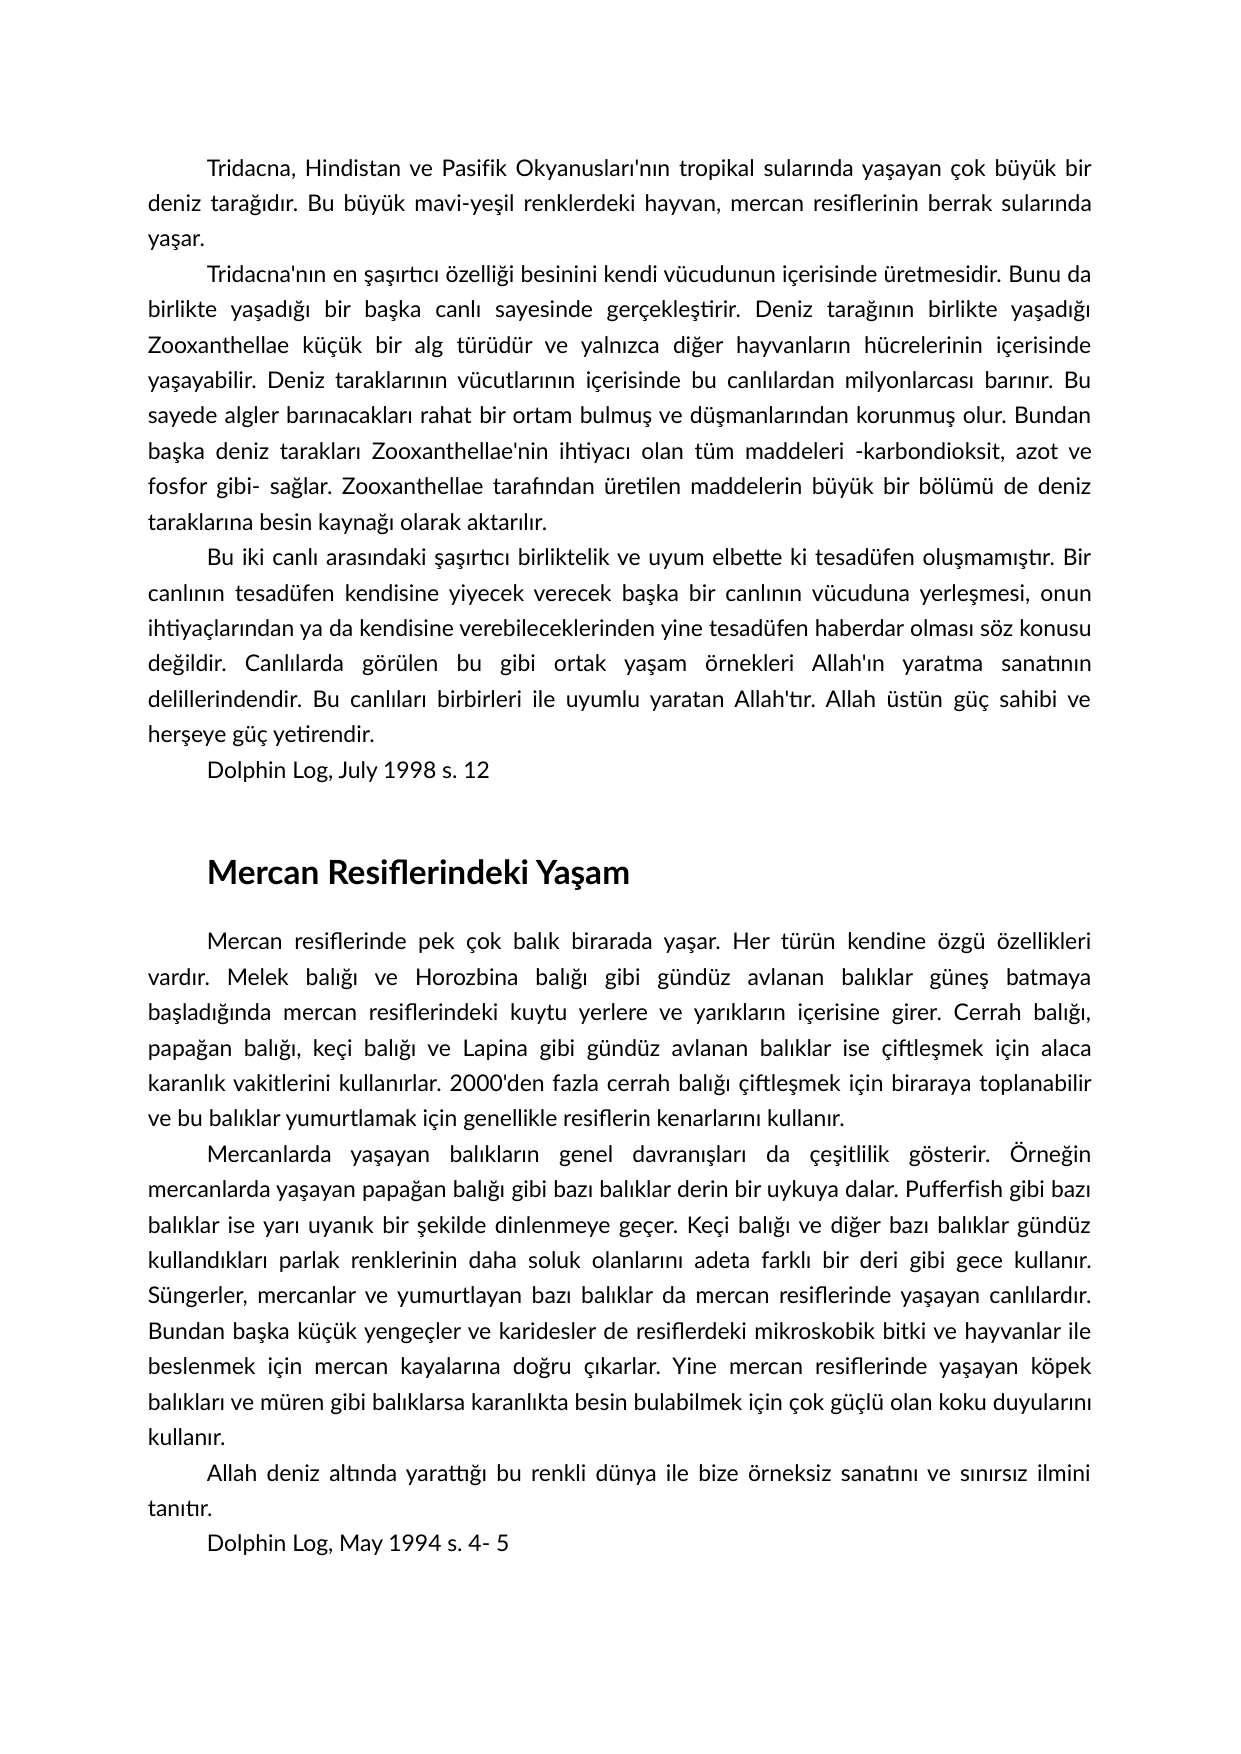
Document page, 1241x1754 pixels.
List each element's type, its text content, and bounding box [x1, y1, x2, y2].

text Dolphin Log, July 1998 s. 12 [148, 750, 1093, 785]
text Mercanlarda yaşayan balıkların genel davranışları da çeşitlilik gösterir. Örneğin mercanlarda yaşayan papağan balığı gibi bazı balıklar derin bir uykuya dalar. Pufferfish gibi bazı balıklar ise yarı uyanık bir şekilde dinlenmeye geçer. Keçi balığı ve diğer bazı balıklar gündüz kullandıkları parlak renklerinin daha soluk olanlarını adeta farklı bir deri gibi gece kullanır. Süngerler, mercanlar ve yumurtlayan bazı balıklar da mercan resiflerinde yaşayan canlılardır. Bundan başka küçük yengeçler ve karidesler de resiflerdeki mikroskobik bitki ve hayvanlar ile beslenmek için mercan kayalarına doğru çıkarlar. Yine mercan resiflerinde yaşayan köpek balıkları ve müren gibi balıklarsa karanlıkta besin bulabilmek için çok güçlü olan koku duyularını kullanır. [148, 1134, 1093, 1453]
text Tridacna'nın en şaşırtıcı özelliği besinini kendi vücudunun içerisinde üretmesidir. Bunu da birlikte yaşadığı bir başka canlı sayesinde gerçekleştirir. Deniz tarağının birlikte yaşadığı Zooxanthellae küçük bir alg türüdür ve yalnızca diğer hayvanların hücrelerinin içerisinde yaşayabilir. Deniz taraklarının vücutlarının içerisinde bu canlılardan milyonlarcası barınır. Bu sayede algler barınacakları rahat bir ortam bulmuş ve düşmanlarından korunmuş olur. Bundan başka deniz tarakları Zooxanthellae'nin ihtiyacı olan tüm maddeleri -karbondioksit, azot ve fosfor gibi- sağlar. Zooxanthellae tarafından üretilen maddelerin büyük bir bölümü de deniz taraklarına besin kaynağı olarak aktarılır. [148, 254, 1093, 537]
subtitle Mercan Resiflerindeki Yaşam [148, 856, 1093, 891]
text Tridacna, Hindistan ve Pasifik Okyanusları'nın tropikal sularında yaşayan çok büyük bir deniz tarağıdır. Bu büyük mavi-yeşil renklerdeki hayvan, mercan resiflerinin berrak sularında yaşar. [148, 148, 1093, 254]
text Dolphin Log, May 1994 s. 4- 5 [148, 1523, 1093, 1559]
text Allah deniz altında yarattığı bu renkli dünya ile bize örneksiz sanatını ve sınırsız ilmini tanıtır. [148, 1453, 1093, 1523]
text Mercan resiflerinde pek çok balık birarada yaşar. Her türün kendine özgü özellikleri vardır. Melek balığı ve Horozbina balığı gibi gündüz avlanan balıklar güneş batmaya başladığında mercan resiflerindeki kuytu yerlere ve yarıkların içerisine girer. Cerrah balığı, papağan balığı, keçi balığı ve Lapina gibi gündüz avlanan balıklar ise çiftleşmek için alaca karanlık vakitlerini kullanırlar. 2000'den fazla cerrah balığı çiftleşmek için biraraya toplanabilir ve bu balıklar yumurtlamak için genellikle resiflerin kenarlarını kullanır. [148, 921, 1093, 1134]
text Bu iki canlı arasındaki şaşırtıcı birliktelik ve uyum elbette ki tesadüfen oluşmamıştır. Bir canlının tesadüfen kendisine yiyecek verecek başka bir canlının vücuduna yerleşmesi, onun ihtiyaçlarından ya da kendisine verebileceklerinden yine tesadüfen haberdar olması söz konusu değildir. Canlılarda görülen bu gibi ortak yaşam örnekleri Allah'ın yaratma sanatının delillerindendir. Bu canlıları birbirleri ile uyumlu yaratan Allah'tır. Allah üstün güç sahibi ve herşeye güç yetirendir. [148, 537, 1093, 750]
